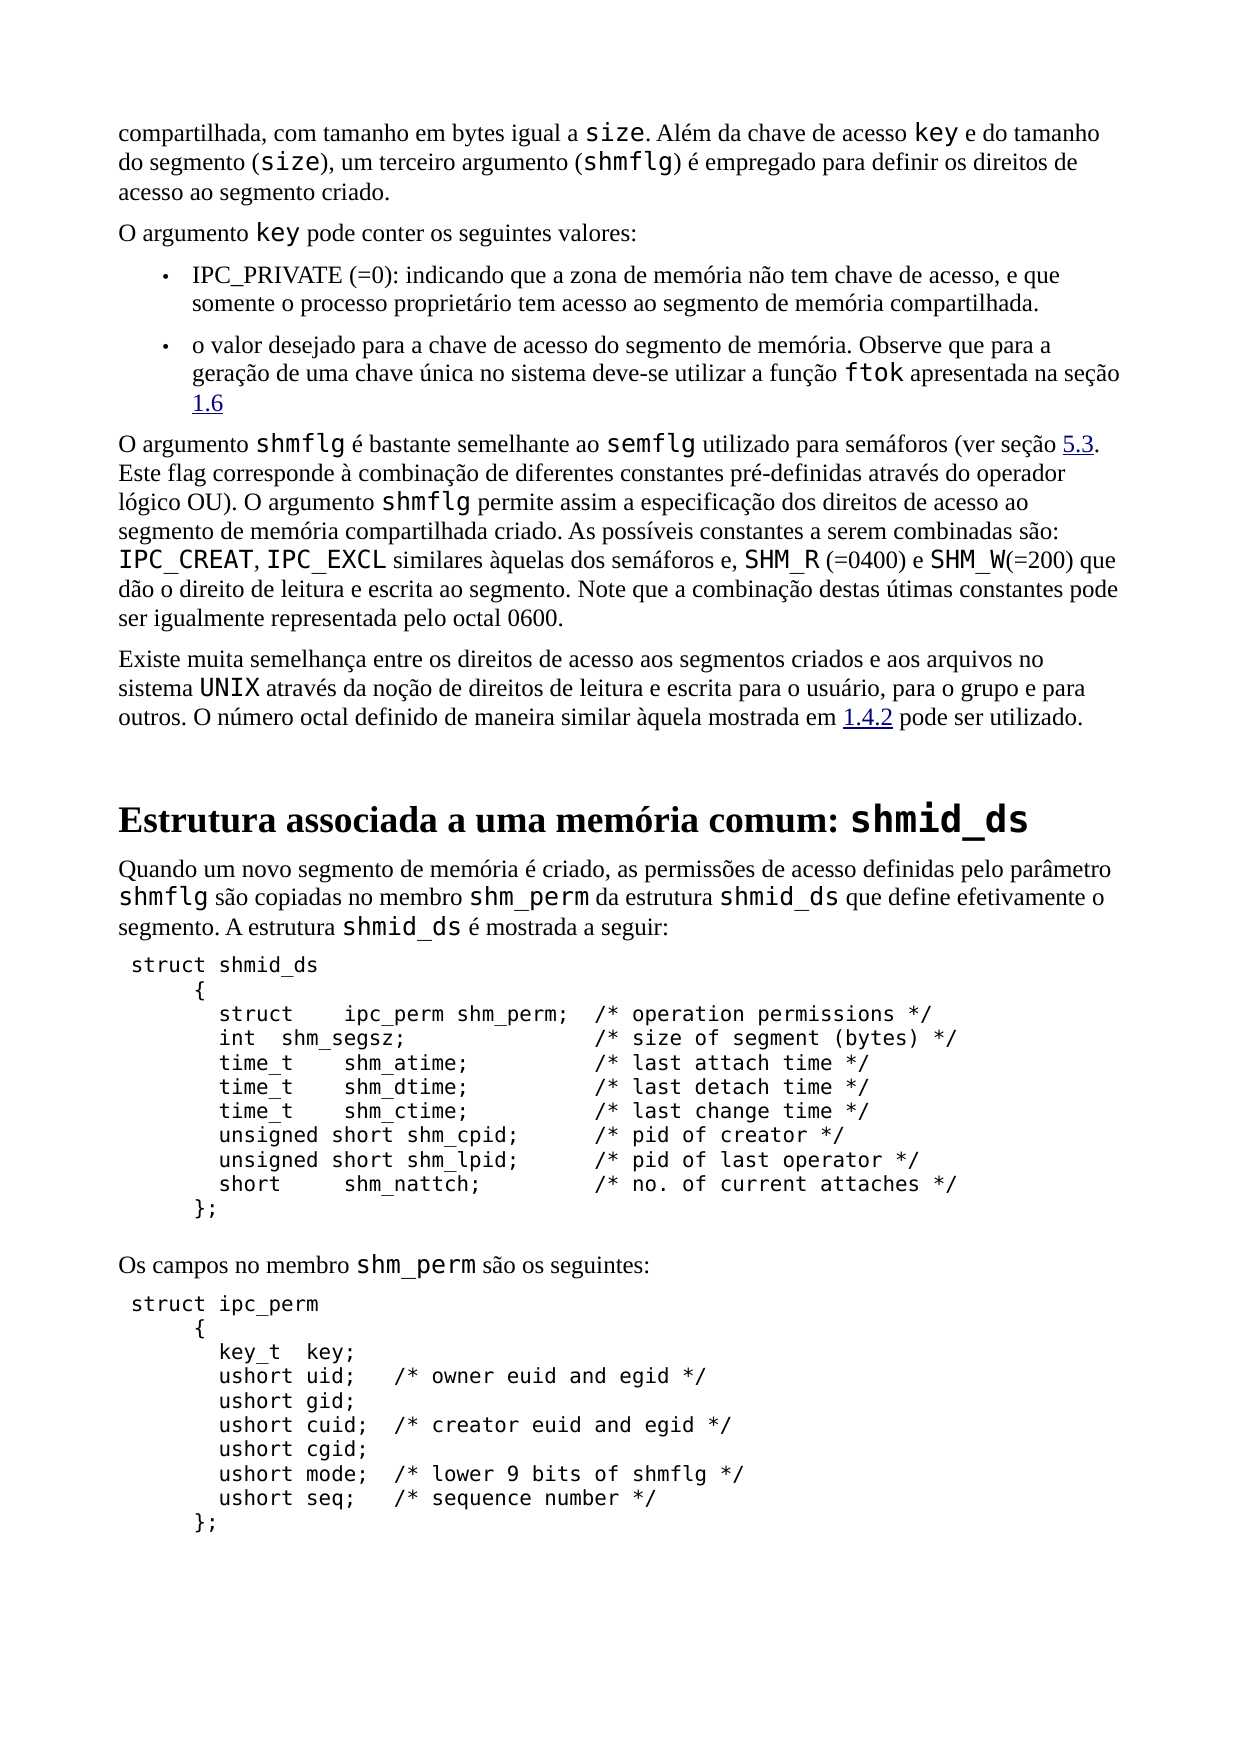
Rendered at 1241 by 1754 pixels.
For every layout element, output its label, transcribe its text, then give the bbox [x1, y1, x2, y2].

text ushort seq; /* sequence number */ [118, 1486, 1122, 1510]
text int shm_segsz; /* size of segment (bytes) */ [118, 1026, 1122, 1051]
text time_t shm_atime; /* last attach time */ [118, 1051, 1122, 1075]
text compartilhada, com tamanho em bytes igual a size. Além da chave de acesso key e do tamanho do segmento (size), um terceiro argumento (shmflg) é empregado para definir os direitos de acesso ao segmento criado. [118, 118, 1122, 205]
text struct ipc_perm shm_perm; /* operation permissions */ [118, 1002, 1122, 1026]
text { [118, 978, 1122, 1002]
text O argumento key pode conter os seguintes valores: [118, 218, 1122, 247]
text ushort cgid; [118, 1437, 1122, 1462]
text ushort gid; [118, 1389, 1122, 1413]
text unsigned short shm_lpid; /* pid of last operator */ [118, 1148, 1122, 1172]
list IPC_PRIVATE (=0): indicando que a zona de memória não tem chave de acesso, e que somente o processo proprietário tem acesso ao segmento de memória compartilhada. [162, 260, 1122, 317]
text { [118, 1316, 1122, 1340]
text time_t shm_dtime; /* last detach time */ [118, 1075, 1122, 1099]
text Os campos no membro shm_perm são os seguintes: [118, 1250, 1122, 1279]
text O argumento shmflg é bastante semelhante ao semflg utilizado para semáforos (ver seção 5.3. Este flag corresponde à combinação de diferentes constantes pré-definidas através do operador lógico OU). O argumento shmflg permite assim a especificação dos direitos de acesso ao segmento de memória compartilhada criado. As possíveis constantes a serem combinadas são: IPC_CREAT, IPC_EXCL similares àquelas dos semáforos e, SHM_R (=0400) e SHM_W(=200) que dão o direito de leitura e escrita ao segmento. Note que a combinação destas útimas constantes pode ser igualmente representada pelo octal 0600. [118, 429, 1122, 632]
text unsigned short shm_cpid; /* pid of creator */ [118, 1123, 1122, 1148]
list o valor desejado para a chave de acesso do segmento de memória. Observe que para a geração de uma chave única no sistema deve-se utilizar a função ftok apresentada na seção 1.6 [162, 330, 1122, 416]
text struct ipc_perm [118, 1292, 1122, 1316]
text Quando um novo segmento de memória é criado, as permissões de acesso definidas pelo parâmetro shmflg são copiadas no membro shm_perm da estrutura shmid_ds que define efetivamente o segmento. A estrutura shmid_ds é mostrada a seguir: [118, 854, 1122, 941]
text short shm_nattch; /* no. of current attaches */ [118, 1172, 1122, 1196]
text }; [118, 1196, 1122, 1220]
text struct shmid_ds [118, 953, 1122, 978]
text key_t key; [118, 1340, 1122, 1364]
text }; [118, 1510, 1122, 1534]
text ushort mode; /* lower 9 bits of shmflg */ [118, 1462, 1122, 1486]
text ushort uid; /* owner euid and egid */ [118, 1364, 1122, 1389]
text Existe muita semelhança entre os direitos de acesso aos segmentos criados e aos arquivos no sistema UNIX através da noção de direitos de leitura e escrita para o usuário, para o grupo e para outros. O número octal definido de maneira similar àquela mostrada em 1.4.2 pode ser utilizado. [118, 644, 1122, 731]
text time_t shm_ctime; /* last change time */ [118, 1099, 1122, 1123]
subtitle Estrutura associada a uma memória comum: shmid_ds [118, 797, 1122, 841]
text ushort cuid; /* creator euid and egid */ [118, 1413, 1122, 1437]
